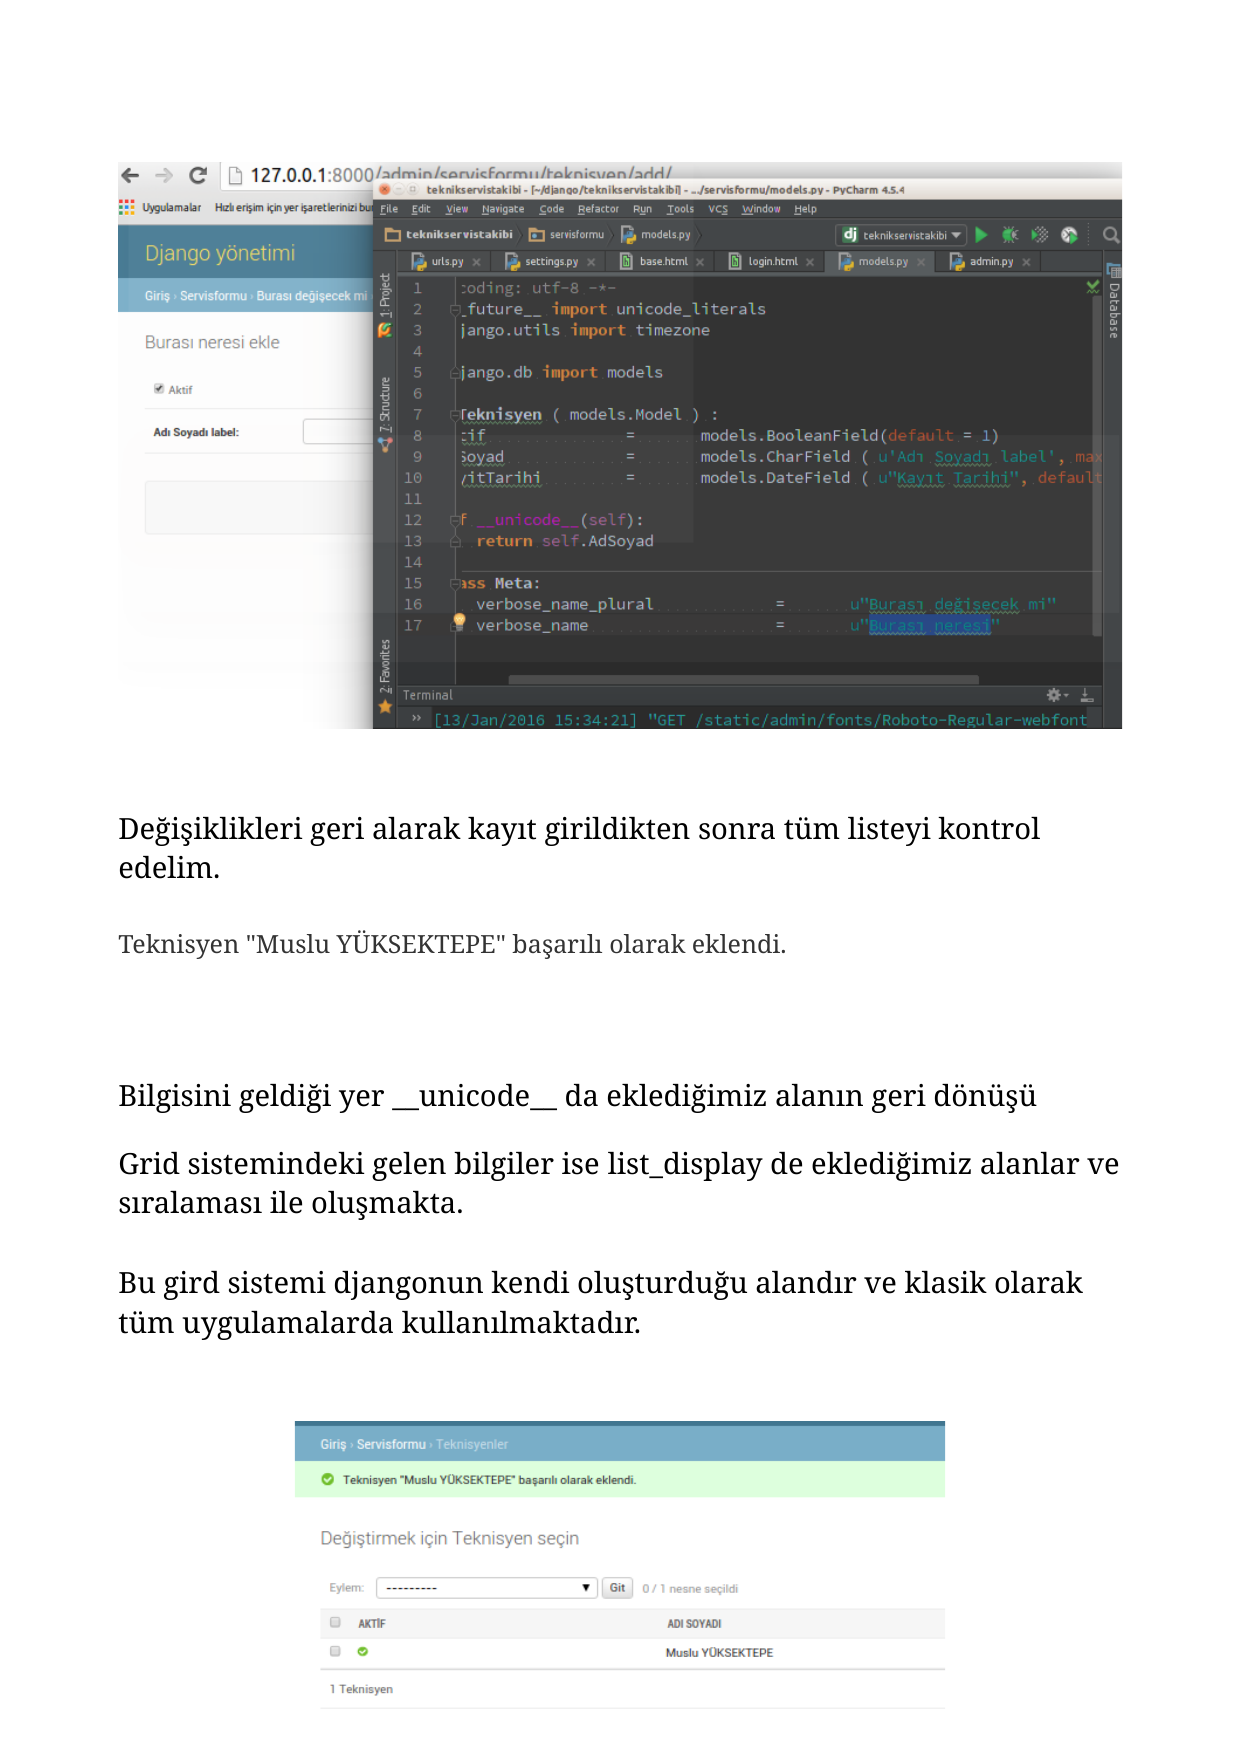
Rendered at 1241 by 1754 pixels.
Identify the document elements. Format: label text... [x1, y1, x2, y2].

picture [118, 162, 1123, 729]
text Grid sistemindeki gelen bilgiler ise list_display de eklediğimiz alanlar ve sıralaması ile oluşmakta. [118, 1143, 1122, 1222]
picture [294, 1421, 946, 1715]
text Teknisyen "Muslu YÜKSEKTEPE" başarılı olarak eklendi. [118, 927, 1122, 961]
text Değişiklikleri geri alarak kayıt girildikten sonra tüm listeyi kontrol edelim. [118, 808, 1122, 887]
text Bu gird sistemi djangonun kendi oluşturduğu alandır ve klasik olarak tüm uygulamalarda kullanılmaktadır. [118, 1262, 1122, 1342]
text Bilgisini geldiği yer __unicode__ da eklediğimiz alanın geri dönüşü [118, 1075, 1122, 1115]
